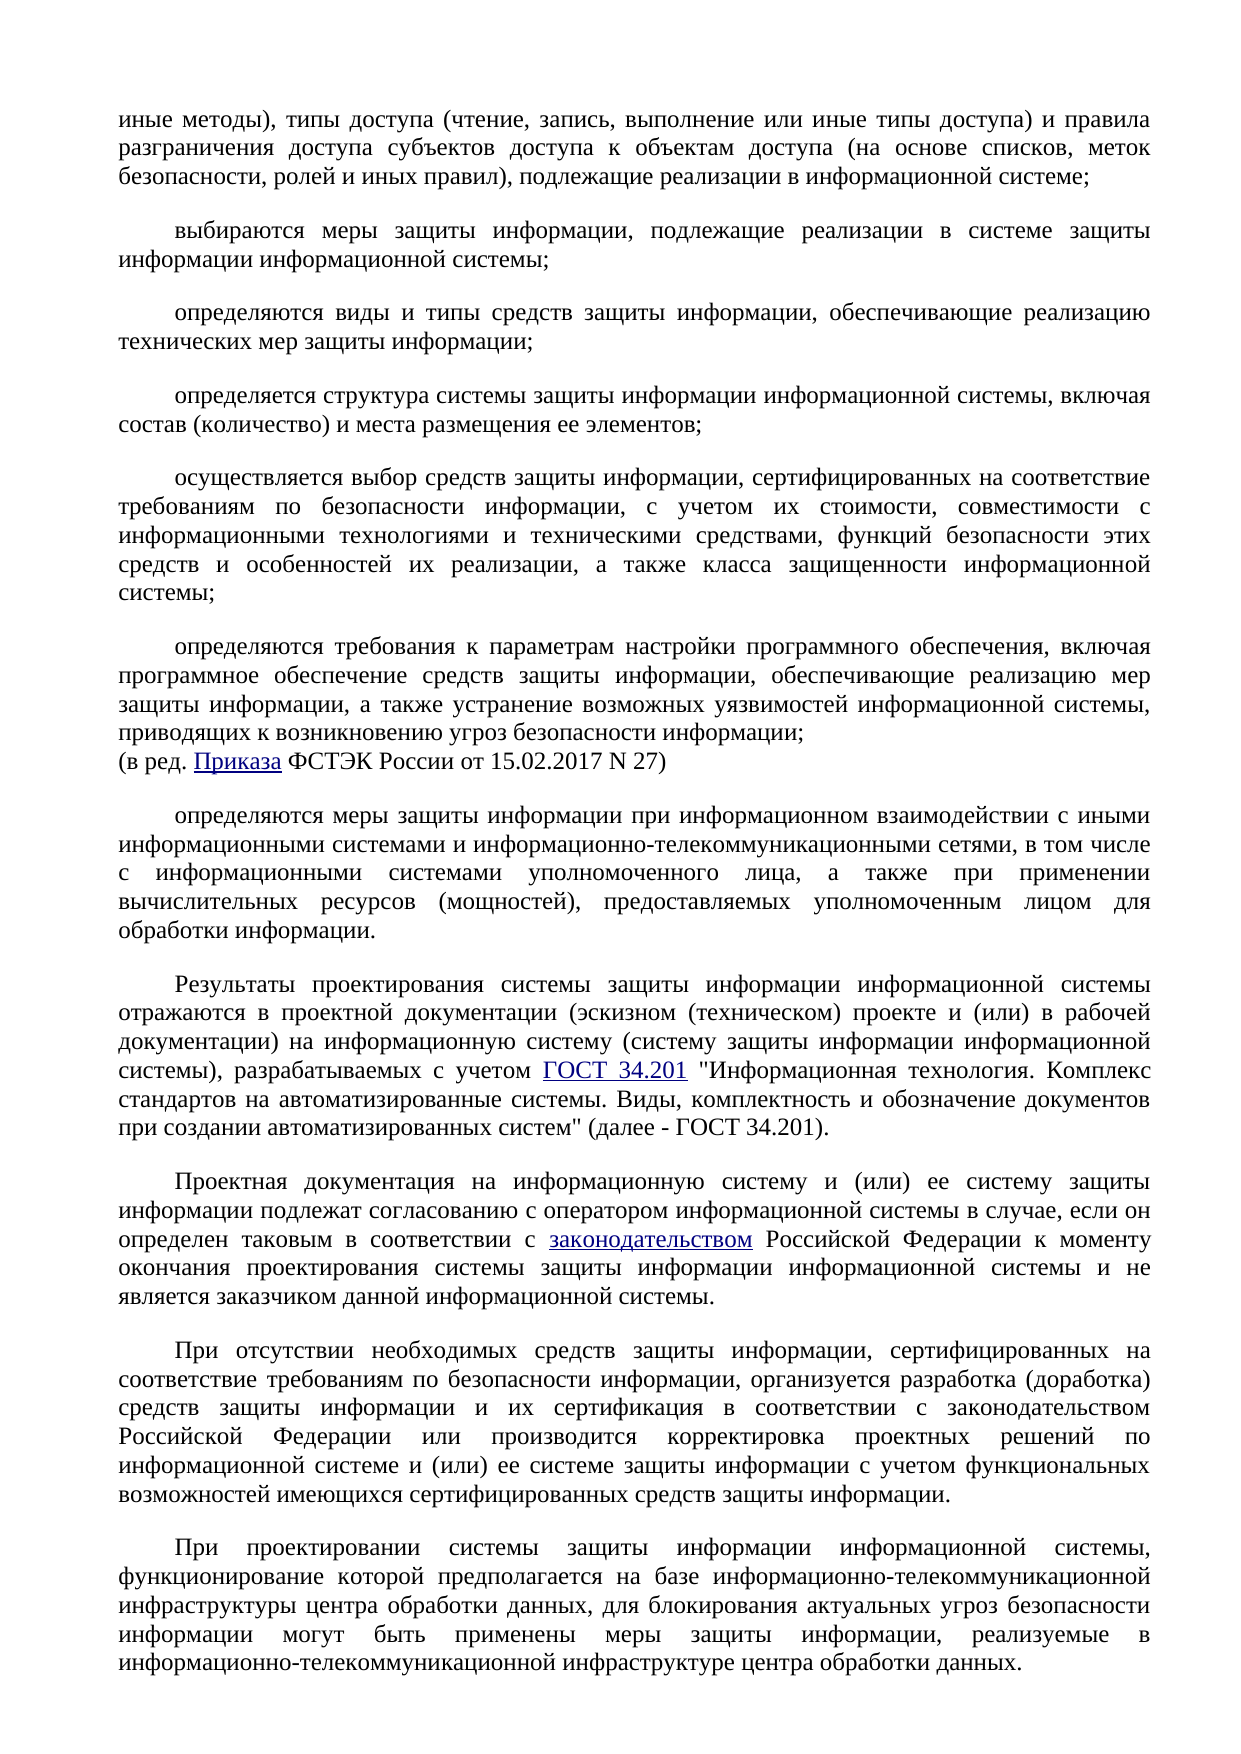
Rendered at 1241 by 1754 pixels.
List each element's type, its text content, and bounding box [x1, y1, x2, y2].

text При проектировании системы защиты информации информационной системы, функционирование которой предполагается на базе информационно-телекоммуникационной инфраструктуры центра обработки данных, для блокирования актуальных угроз безопасности информации могут быть применены меры защиты информации, реализуемые в информационно-телекоммуникационной инфраструктуре центра обработки данных. [118, 1532, 1152, 1676]
text Результаты проектирования системы защиты информации информационной системы отражаются в проектной документации (эскизном (техническом) проекте и (или) в рабочей документации) на информационную систему (систему защиты информации информационной системы), разрабатываемых с учетом ГОСТ 34.201 "Информационная технология. Комплекс стандартов на автоматизированные системы. Виды, комплектность и обозначение документов при создании автоматизированных систем" (далее - ГОСТ 34.201). [118, 969, 1152, 1141]
text (в ред. Приказа ФСТЭК России от 15.02.2017 N 27) [118, 746, 1152, 775]
text определяются требования к параметрам настройки программного обеспечения, включая программное обеспечение средств защиты информации, обеспечивающие реализацию мер защиты информации, а также устранение возможных уязвимостей информационной системы, приводящих к возникновению угроз безопасности информации; [118, 631, 1152, 746]
text При отсутствии необходимых средств защиты информации, сертифицированных на соответствие требованиям по безопасности информации, организуется разработка (доработка) средств защиты информации и их сертификация в соответствии с законодательством Российской Федерации или производится корректировка проектных решений по информационной системе и (или) ее системе защиты информации с учетом функциональных возможностей имеющихся сертифицированных средств защиты информации. [118, 1335, 1152, 1507]
text Проектная документация на информационную систему и (или) ее систему защиты информации подлежат согласованию с оператором информационной системы в случае, если он определен таковым в соответствии с законодательством Российской Федерации к моменту окончания проектирования системы защиты информации информационной системы и не является заказчиком данной информационной системы. [118, 1166, 1152, 1310]
text определяются меры защиты информации при информационном взаимодействии с иными информационными системами и информационно-телекоммуникационными сетями, в том числе с информационными системами уполномоченного лица, а также при применении вычислительных ресурсов (мощностей), предоставляемых уполномоченным лицом для обработки информации. [118, 800, 1152, 944]
text иные методы), типы доступа (чтение, запись, выполнение или иные типы доступа) и правила разграничения доступа субъектов доступа к объектам доступа (на основе списков, меток безопасности, ролей и иных правил), подлежащие реализации в информационной системе; [118, 104, 1152, 190]
text осуществляется выбор средств защиты информации, сертифицированных на соответствие требованиям по безопасности информации, с учетом их стоимости, совместимости с информационными технологиями и техническими средствами, функций безопасности этих средств и особенностей их реализации, а также класса защищенности информационной системы; [118, 462, 1152, 606]
text выбираются меры защиты информации, подлежащие реализации в системе защиты информации информационной системы; [118, 215, 1152, 272]
text определяется структура системы защиты информации информационной системы, включая состав (количество) и места размещения ее элементов; [118, 380, 1152, 437]
text определяются виды и типы средств защиты информации, обеспечивающие реализацию технических мер защиты информации; [118, 297, 1152, 355]
